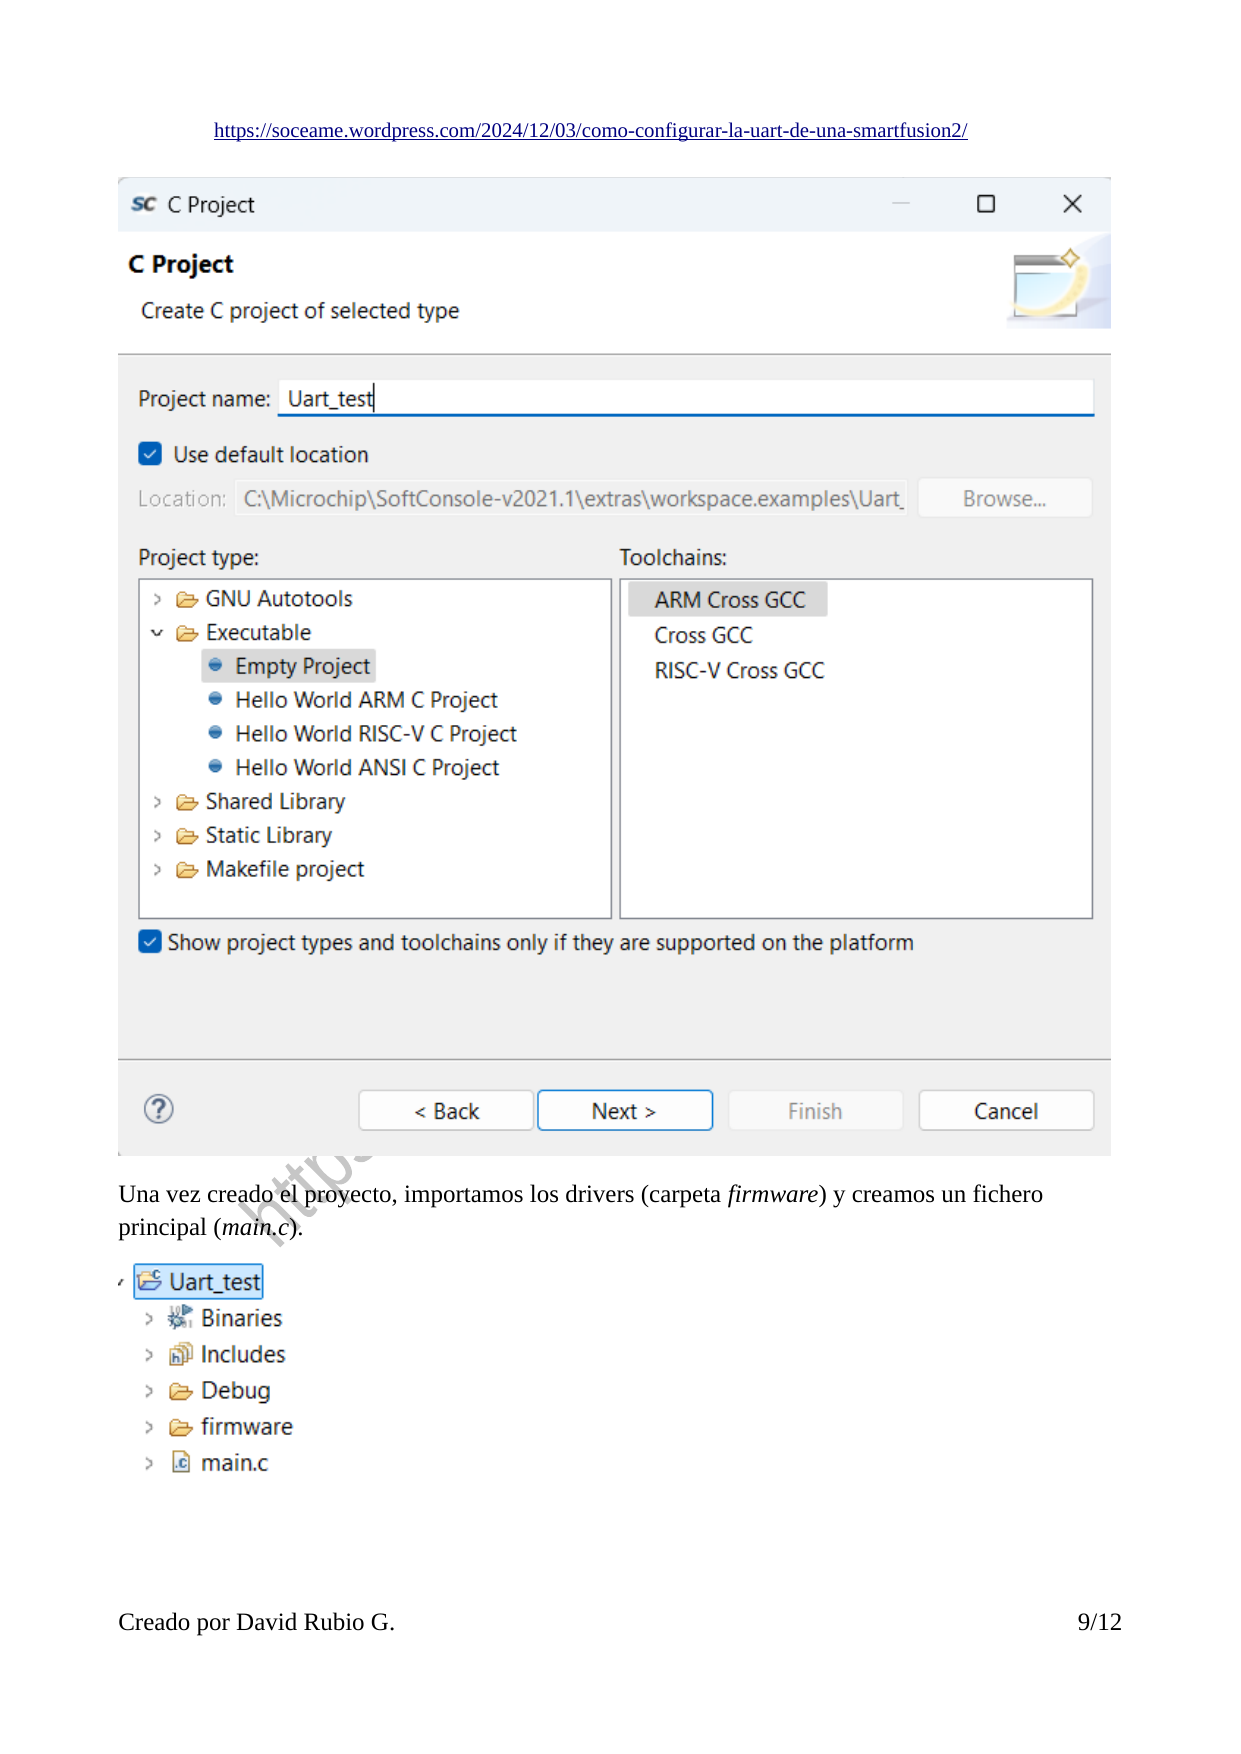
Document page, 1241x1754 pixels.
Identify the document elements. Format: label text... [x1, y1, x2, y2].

text Una vez creado el proyecto, importamos los drivers (carpeta firmware) y creamos un fichero principal (main.c). [118, 1179, 1122, 1241]
picture [118, 1260, 422, 1479]
picture [118, 177, 1111, 1156]
